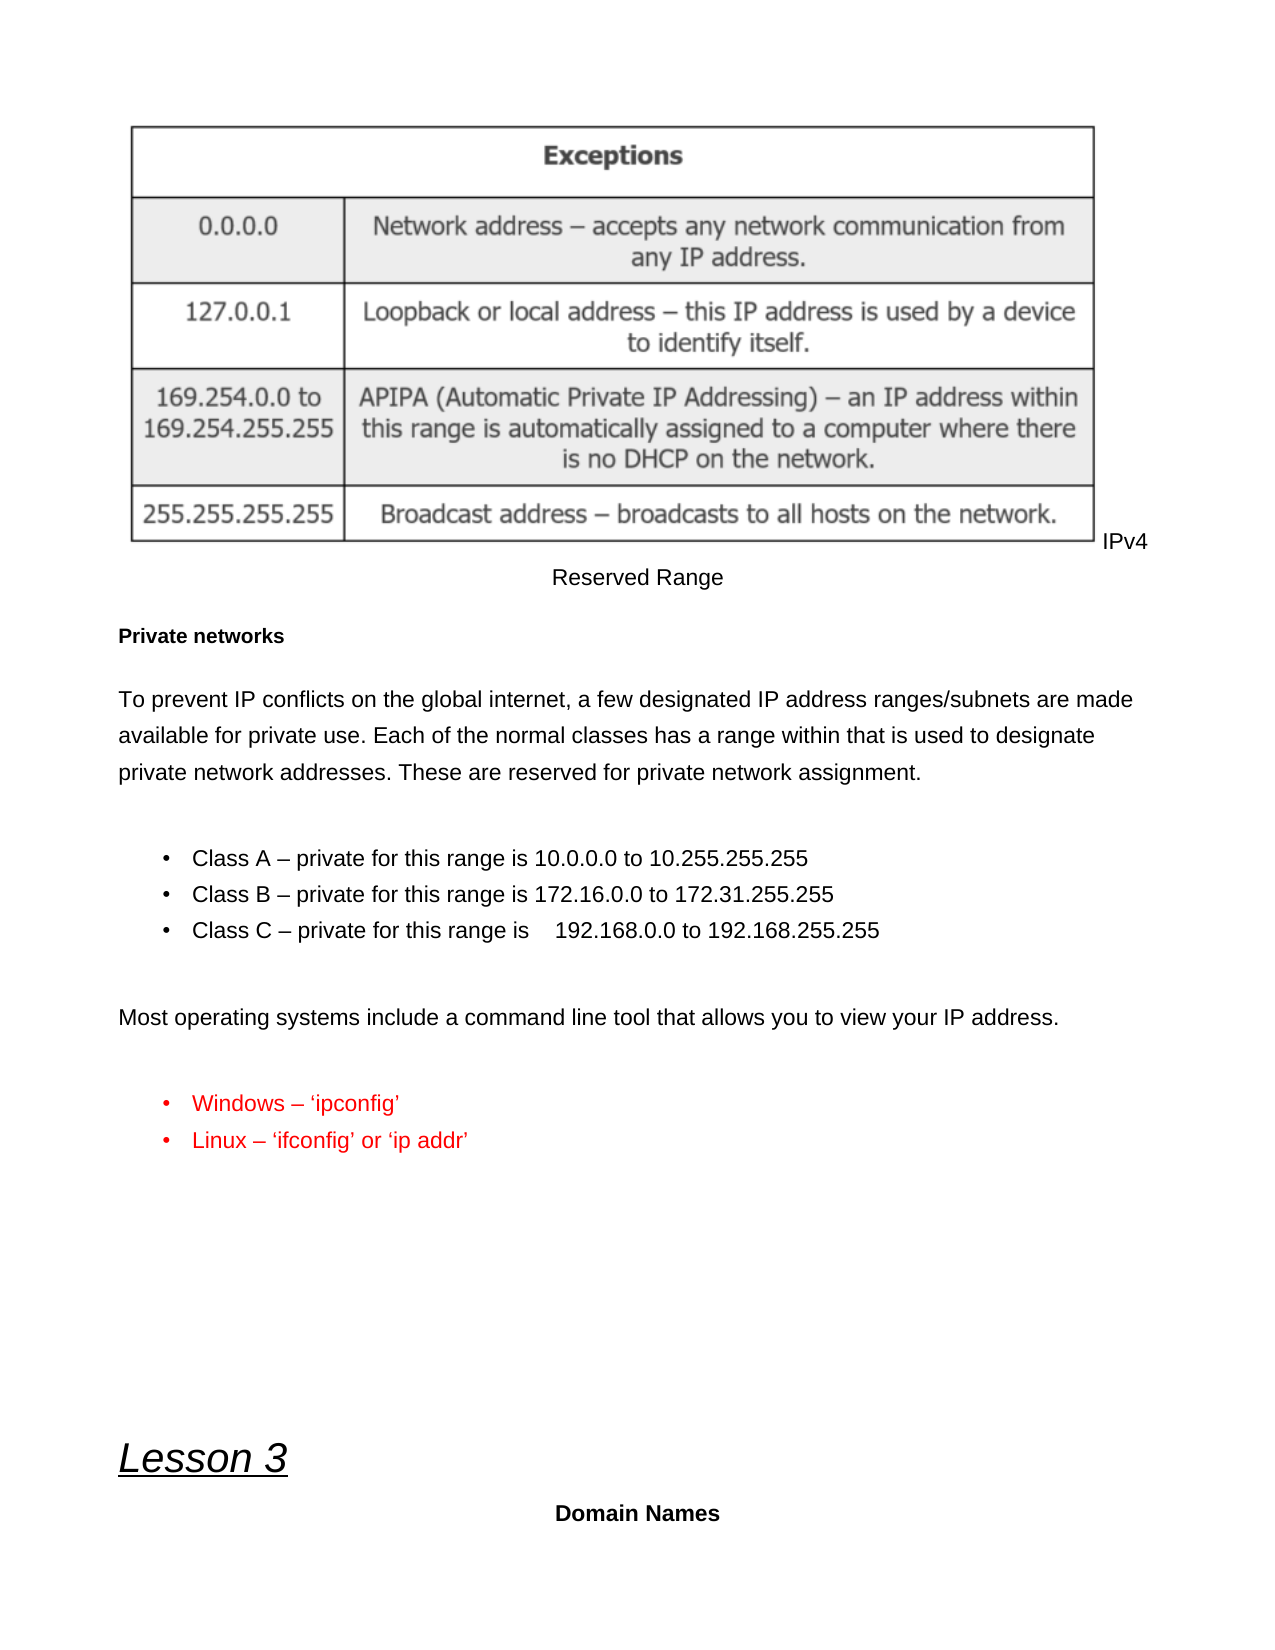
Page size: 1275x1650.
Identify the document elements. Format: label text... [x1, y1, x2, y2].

picture [127, 118, 1103, 550]
text IPv4 Reserved Range [118, 118, 1157, 591]
text To prevent IP conflicts on the global internet, a few designated IP address ranges/subnets are made available for private use. Each of the normal classes has a range within that is used to designate private network addresses. These are reserved for private network assignment. [118, 686, 1157, 785]
text Most operating systems include a command line tool that allows you to view your IP address. [118, 1004, 1157, 1030]
text Domain Names [118, 1500, 1157, 1526]
text Lesson 3 [118, 1434, 1157, 1482]
list Class C – private for this range is 192.168.0.0 to 192.168.255.255 [162, 917, 1157, 944]
list Linux – ‘ifconfig’ or ‘ip addr’ [162, 1127, 1157, 1153]
list Windows – ‘ipconfig’ [162, 1090, 1157, 1117]
list Class B – private for this range is 172.16.0.0 to 172.31.255.255 [162, 881, 1157, 907]
list Class A – private for this range is 10.0.0.0 to 10.255.255.255 [162, 845, 1157, 871]
subtitle Private networks [118, 623, 1157, 647]
